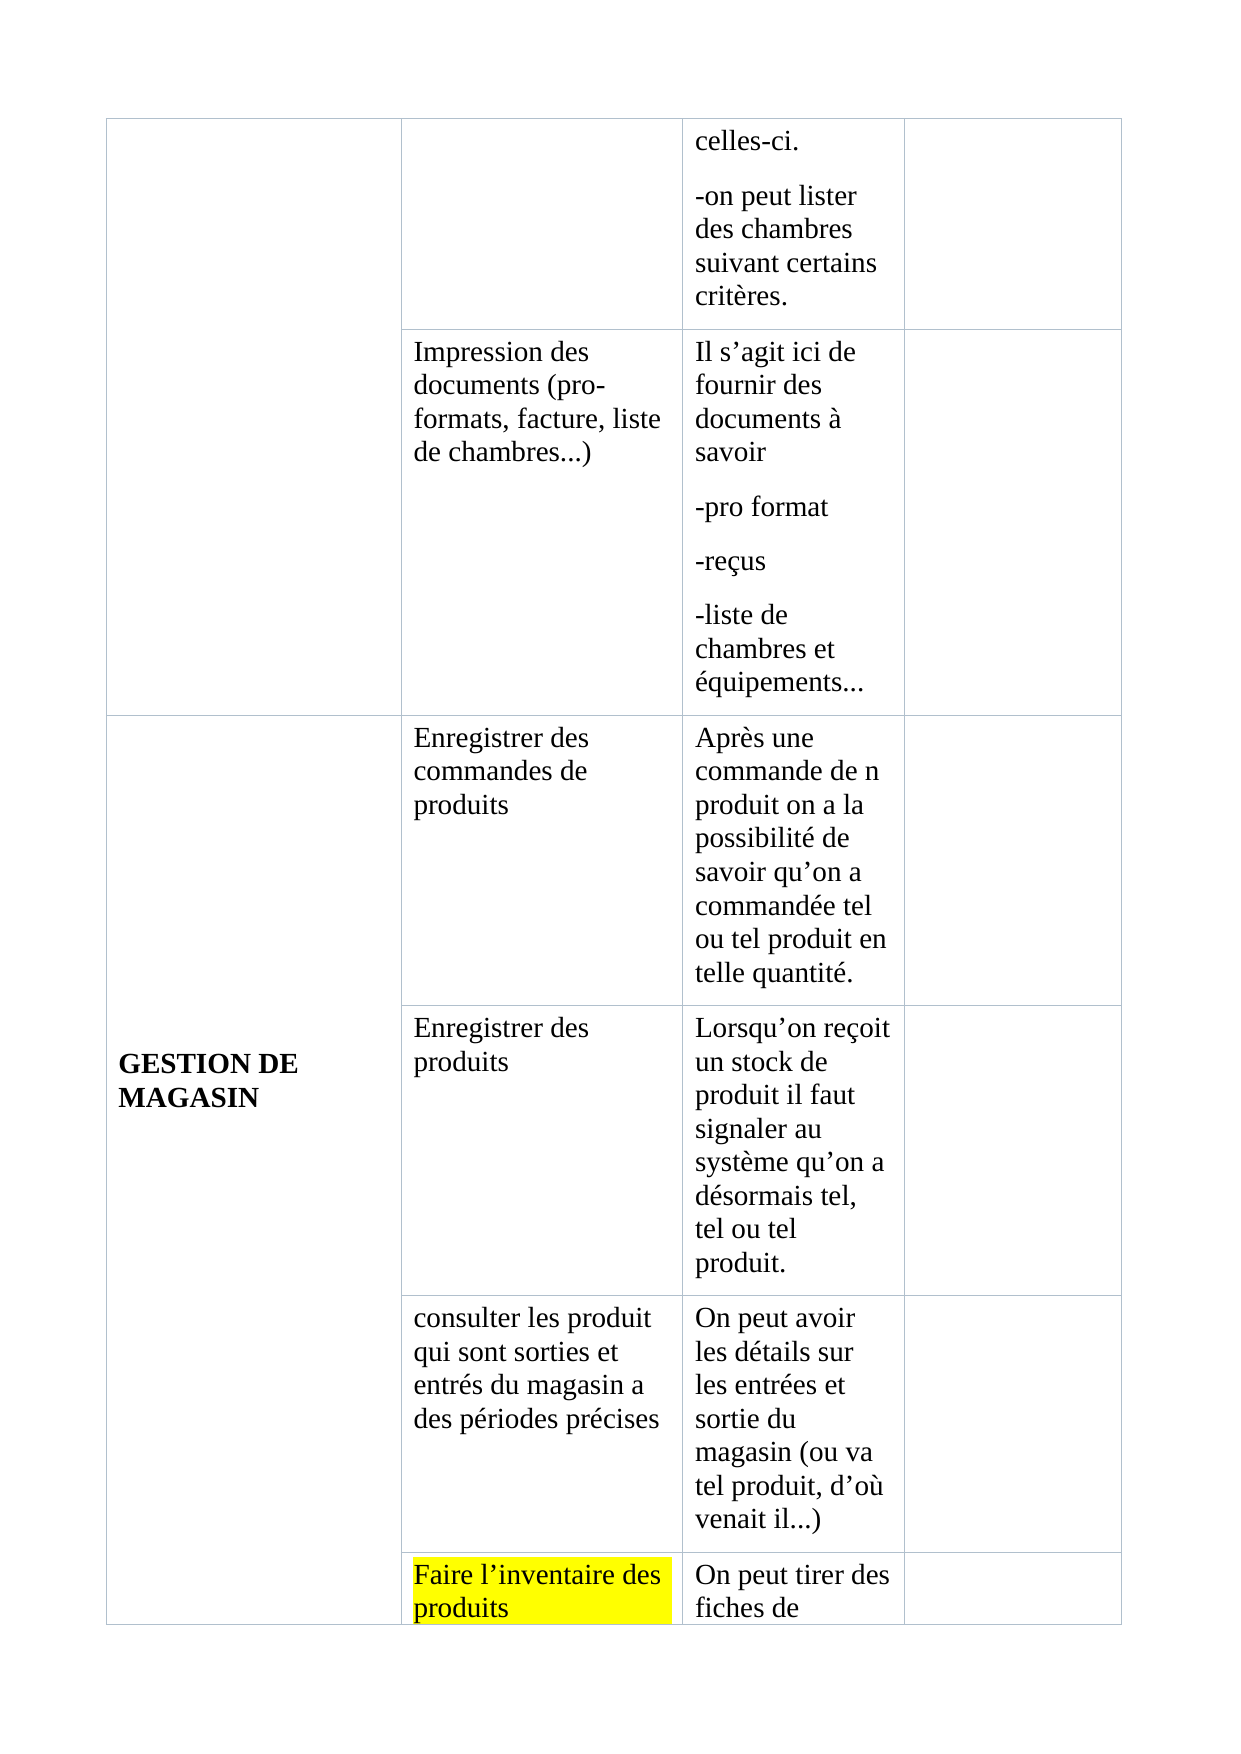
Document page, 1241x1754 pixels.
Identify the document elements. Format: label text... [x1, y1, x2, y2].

table_cell [905, 119, 1121, 328]
table_cell [905, 716, 1121, 1005]
table_cell celles-ci. -on peut lister des chambres suivant certains critères. [683, 119, 904, 328]
table_cell Lorsqu’on reçoit un stock de produit il faut signaler au système qu’on a désormais tel, tel ou tel produit. [683, 1006, 904, 1295]
table_cell [107, 119, 401, 715]
table_cell Impression des documents (pro-formats, facture, liste de chambres...) [402, 330, 682, 715]
table_cell [905, 1553, 1121, 1624]
table_cell Enregistrer des produits [402, 1006, 682, 1295]
table_cell Faire l’inventaire des produits [402, 1553, 682, 1624]
table_cell On peut tirer des fiches de [683, 1553, 904, 1624]
table_cell Enregistrer des commandes de produits [402, 716, 682, 1005]
table_cell Il s’agit ici de fournir des documents à savoir -pro format -reçus -liste de chambres et équipements... [683, 330, 904, 715]
table_cell Après une commande de n produit on a la possibilité de savoir qu’on a commandée tel ou tel produit en telle quantité. [683, 716, 904, 1005]
table_cell [905, 1006, 1121, 1295]
table_cell [905, 1296, 1121, 1552]
table_cell GESTION DE MAGASIN [107, 716, 401, 1624]
table_cell [905, 330, 1121, 715]
table_cell [402, 119, 682, 328]
table_cell consulter les produit qui sont sorties et entrés du magasin a des périodes précises [402, 1296, 682, 1552]
table_cell On peut avoir les détails sur les entrées et sortie du magasin (ou va tel produit, d’où venait il...) [683, 1296, 904, 1552]
